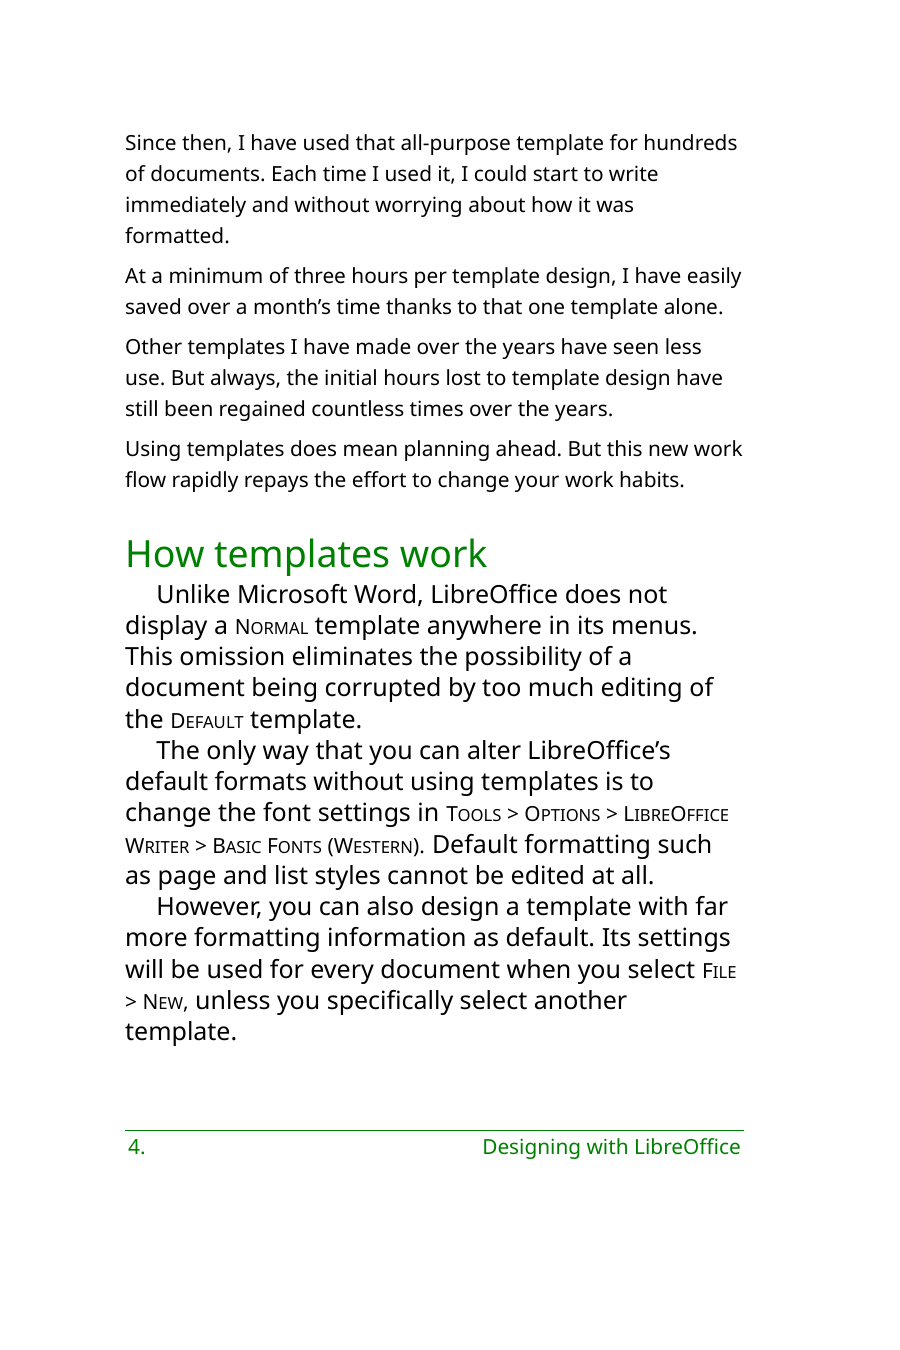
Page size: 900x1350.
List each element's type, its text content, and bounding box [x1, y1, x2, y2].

subtitle How templates work [125, 527, 744, 578]
text Since then, I have used that all-purpose template for hundreds of documents. Each time I used it, I could start to write immediately and without worrying about how it was formatted. [125, 125, 744, 250]
text Unlike Microsoft Word, LibreOffice does not display a Normal template anywhere in its menus. This omission eliminates the possibility of a document being corrupted by too much editing of the Default template. [125, 578, 744, 734]
text Other templates I have made over the years have seen less use. But always, the initial hours lost to template design have still been regained countless times over the years. [125, 329, 744, 423]
text However, you can also design a template with far more formatting information as default. Its settings will be used for every document when you select File > New, unless you specifically select another template. [125, 891, 744, 1047]
text The only way that you can alter LibreOffice’s default formats without using templates is to change the font settings in Tools > Options > LibreOffice Writer > Basic Fonts (Western). Default formatting such as page and list styles cannot be edited at all. [125, 734, 744, 891]
text At a minimum of three hours per template design, I have easily saved over a month’s time thanks to that one template alone. [125, 258, 744, 321]
text Using templates does mean planning ahead. But this new work flow rapidly repays the effort to change your work habits. [125, 431, 744, 494]
